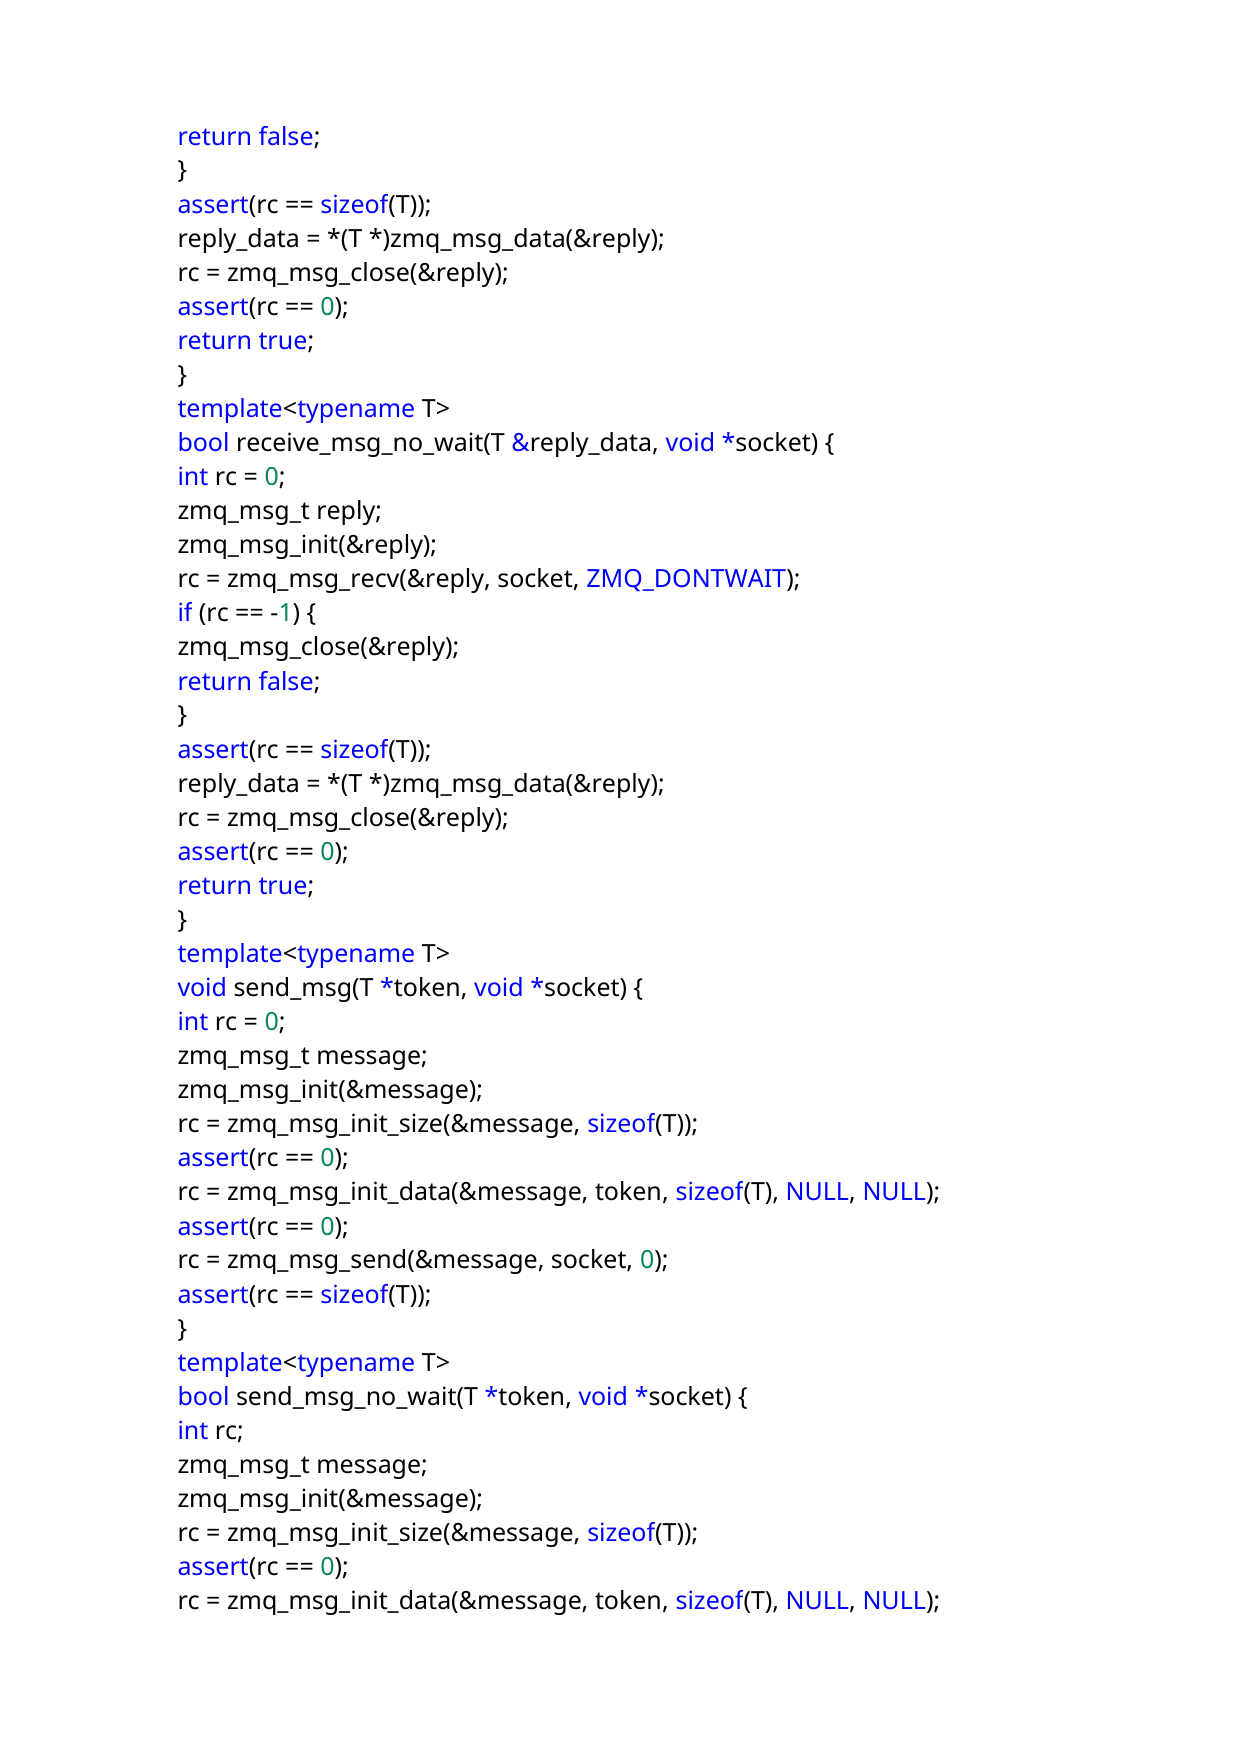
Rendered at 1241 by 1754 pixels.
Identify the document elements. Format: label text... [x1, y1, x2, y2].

text rc = zmq_msg_init_data(&message, token, sizeof(T), NULL, NULL); [177, 1174, 1152, 1208]
text int rc; [177, 1412, 1152, 1447]
text assert(rc == 0); [177, 833, 1152, 867]
text rc = zmq_msg_init_data(&message, token, sizeof(T), NULL, NULL); [177, 1583, 1152, 1617]
text zmq_msg_init(&message); [177, 1481, 1152, 1515]
text return true; [177, 867, 1152, 902]
text assert(rc == sizeof(T)); [177, 186, 1152, 220]
text zmq_msg_t reply; [177, 493, 1152, 527]
text void send_msg(T *token, void *socket) { [177, 970, 1152, 1004]
text zmq_msg_init(&message); [177, 1072, 1152, 1106]
text } [177, 357, 1152, 391]
text rc = zmq_msg_close(&reply); [177, 254, 1152, 288]
text assert(rc == 0); [177, 1208, 1152, 1242]
text if (rc == -1) { [177, 595, 1152, 629]
text zmq_msg_init(&reply); [177, 527, 1152, 561]
text } [177, 697, 1152, 731]
text bool send_msg_no_wait(T *token, void *socket) { [177, 1378, 1152, 1412]
text return false; [177, 663, 1152, 697]
text bool receive_msg_no_wait(T &reply_data, void *socket) { [177, 425, 1152, 459]
text return true; [177, 322, 1152, 357]
text int rc = 0; [177, 1004, 1152, 1038]
text assert(rc == 0); [177, 288, 1152, 322]
text rc = zmq_msg_init_size(&message, sizeof(T)); [177, 1515, 1152, 1549]
text return false; [177, 118, 1152, 152]
text assert(rc == 0); [177, 1140, 1152, 1174]
text } [177, 152, 1152, 186]
text } [177, 902, 1152, 936]
text zmq_msg_close(&reply); [177, 629, 1152, 663]
text reply_data = *(T *)zmq_msg_data(&reply); [177, 220, 1152, 254]
text } [177, 1310, 1152, 1344]
text zmq_msg_t message; [177, 1447, 1152, 1481]
text assert(rc == sizeof(T)); [177, 731, 1152, 765]
text template<typename T> [177, 936, 1152, 970]
text template<typename T> [177, 1344, 1152, 1378]
text rc = zmq_msg_recv(&reply, socket, ZMQ_DONTWAIT); [177, 561, 1152, 595]
text template<typename T> [177, 391, 1152, 425]
text int rc = 0; [177, 459, 1152, 493]
text assert(rc == 0); [177, 1549, 1152, 1583]
text rc = zmq_msg_init_size(&message, sizeof(T)); [177, 1106, 1152, 1140]
text rc = zmq_msg_close(&reply); [177, 799, 1152, 833]
text assert(rc == sizeof(T)); [177, 1276, 1152, 1310]
text zmq_msg_t message; [177, 1038, 1152, 1072]
text rc = zmq_msg_send(&message, socket, 0); [177, 1242, 1152, 1276]
text reply_data = *(T *)zmq_msg_data(&reply); [177, 765, 1152, 799]
